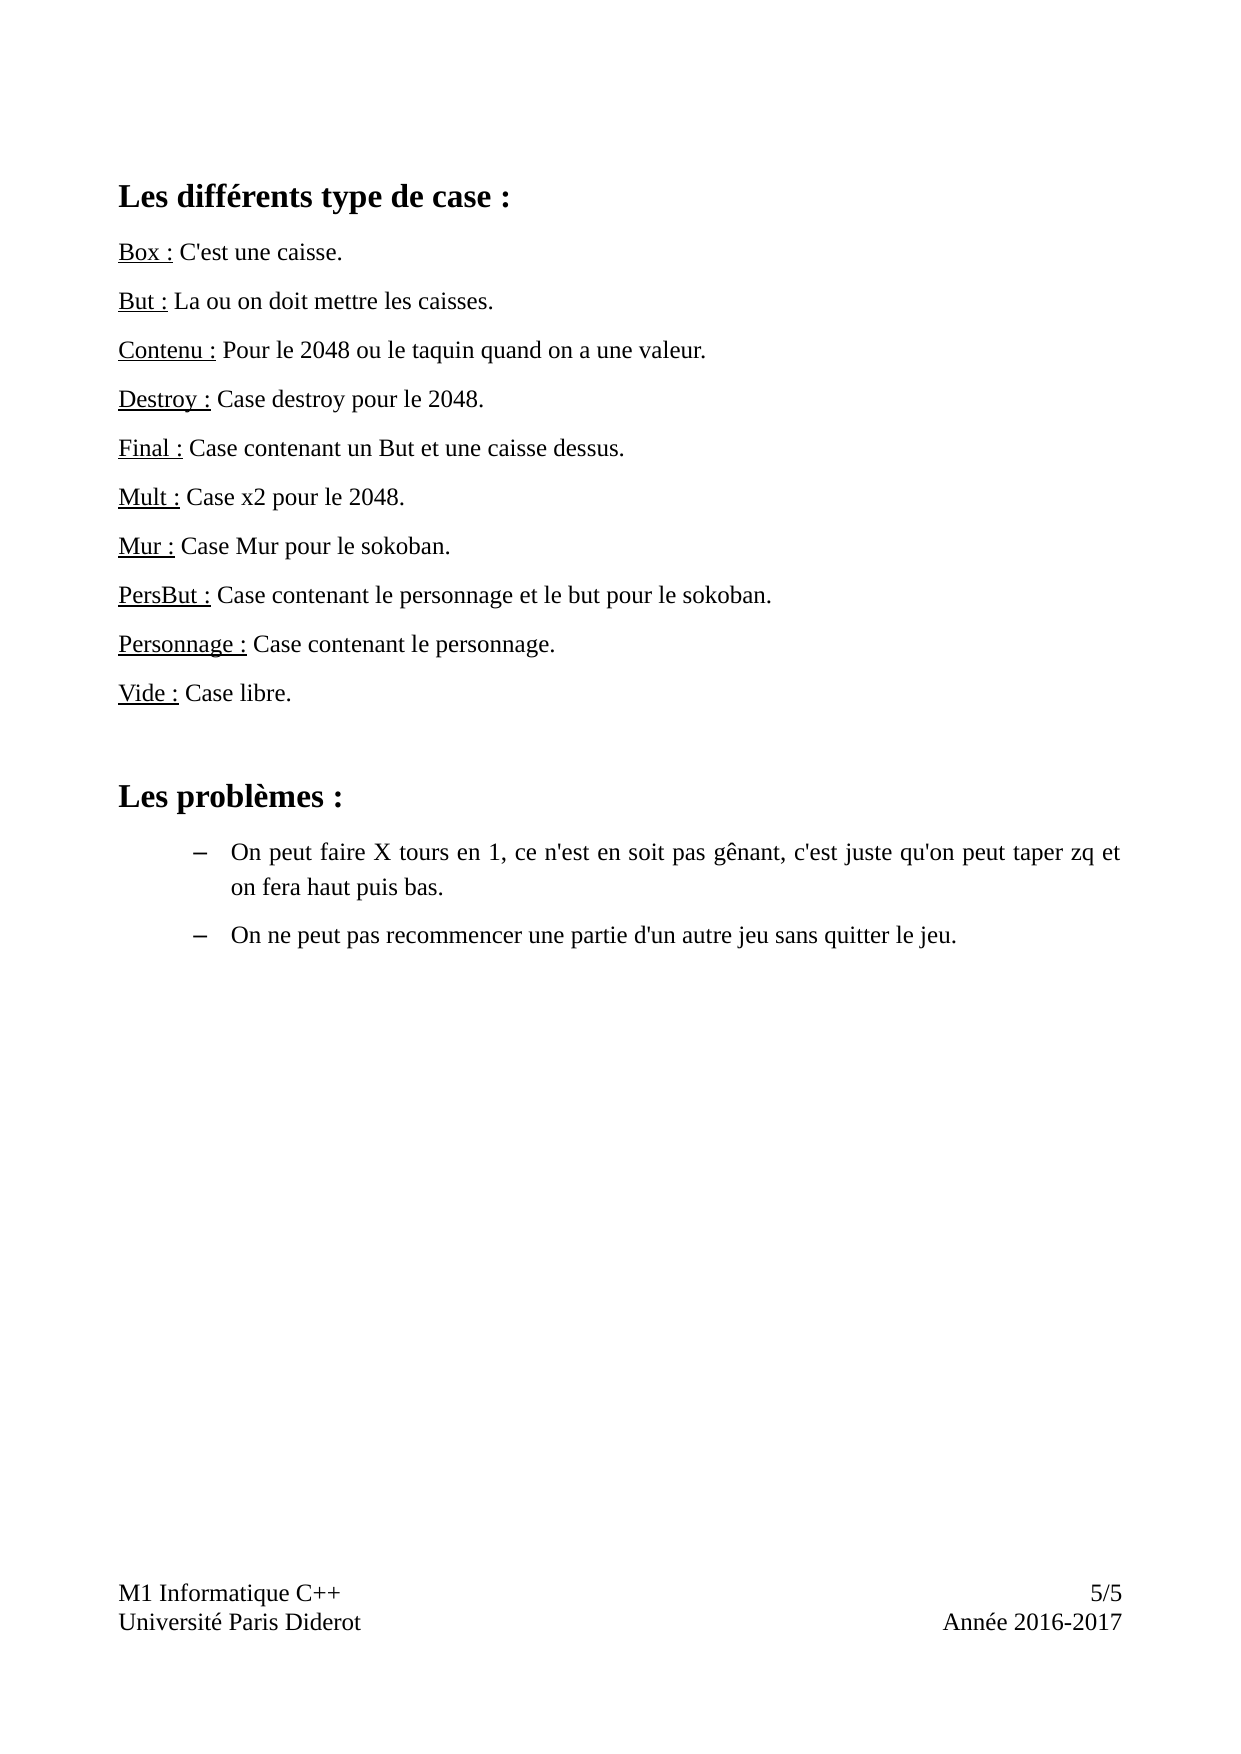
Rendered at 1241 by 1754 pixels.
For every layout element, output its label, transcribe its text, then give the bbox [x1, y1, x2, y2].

text Final : Case contenant un But et une caisse dessus. [118, 433, 1123, 462]
list On ne peut pas recommencer une partie d'un autre jeu sans quitter le jeu. [193, 921, 1123, 949]
text Destroy : Case destroy pour le 2048. [118, 384, 1123, 413]
text Mur : Case Mur pour le sokoban. [118, 531, 1123, 560]
text Personnage : Case contenant le personnage. [118, 629, 1123, 658]
list On peut faire X tours en 1, ce n'est en soit pas gênant, c'est juste qu'on peut taper zq et on fera haut puis bas. [193, 837, 1123, 900]
text Box : C'est une caisse. [118, 237, 1123, 266]
text Mult : Case x2 pour le 2048. [118, 482, 1123, 511]
text Vide : Case libre. [118, 678, 1123, 707]
text Contenu : Pour le 2048 ou le taquin quand on a une valeur. [118, 335, 1123, 364]
text But : La ou on doit mettre les caisses. [118, 286, 1123, 315]
text Les problèmes : [118, 777, 1123, 815]
text PersBut : Case contenant le personnage et le but pour le sokoban. [118, 580, 1123, 609]
text Les différents type de case : [118, 176, 1123, 215]
